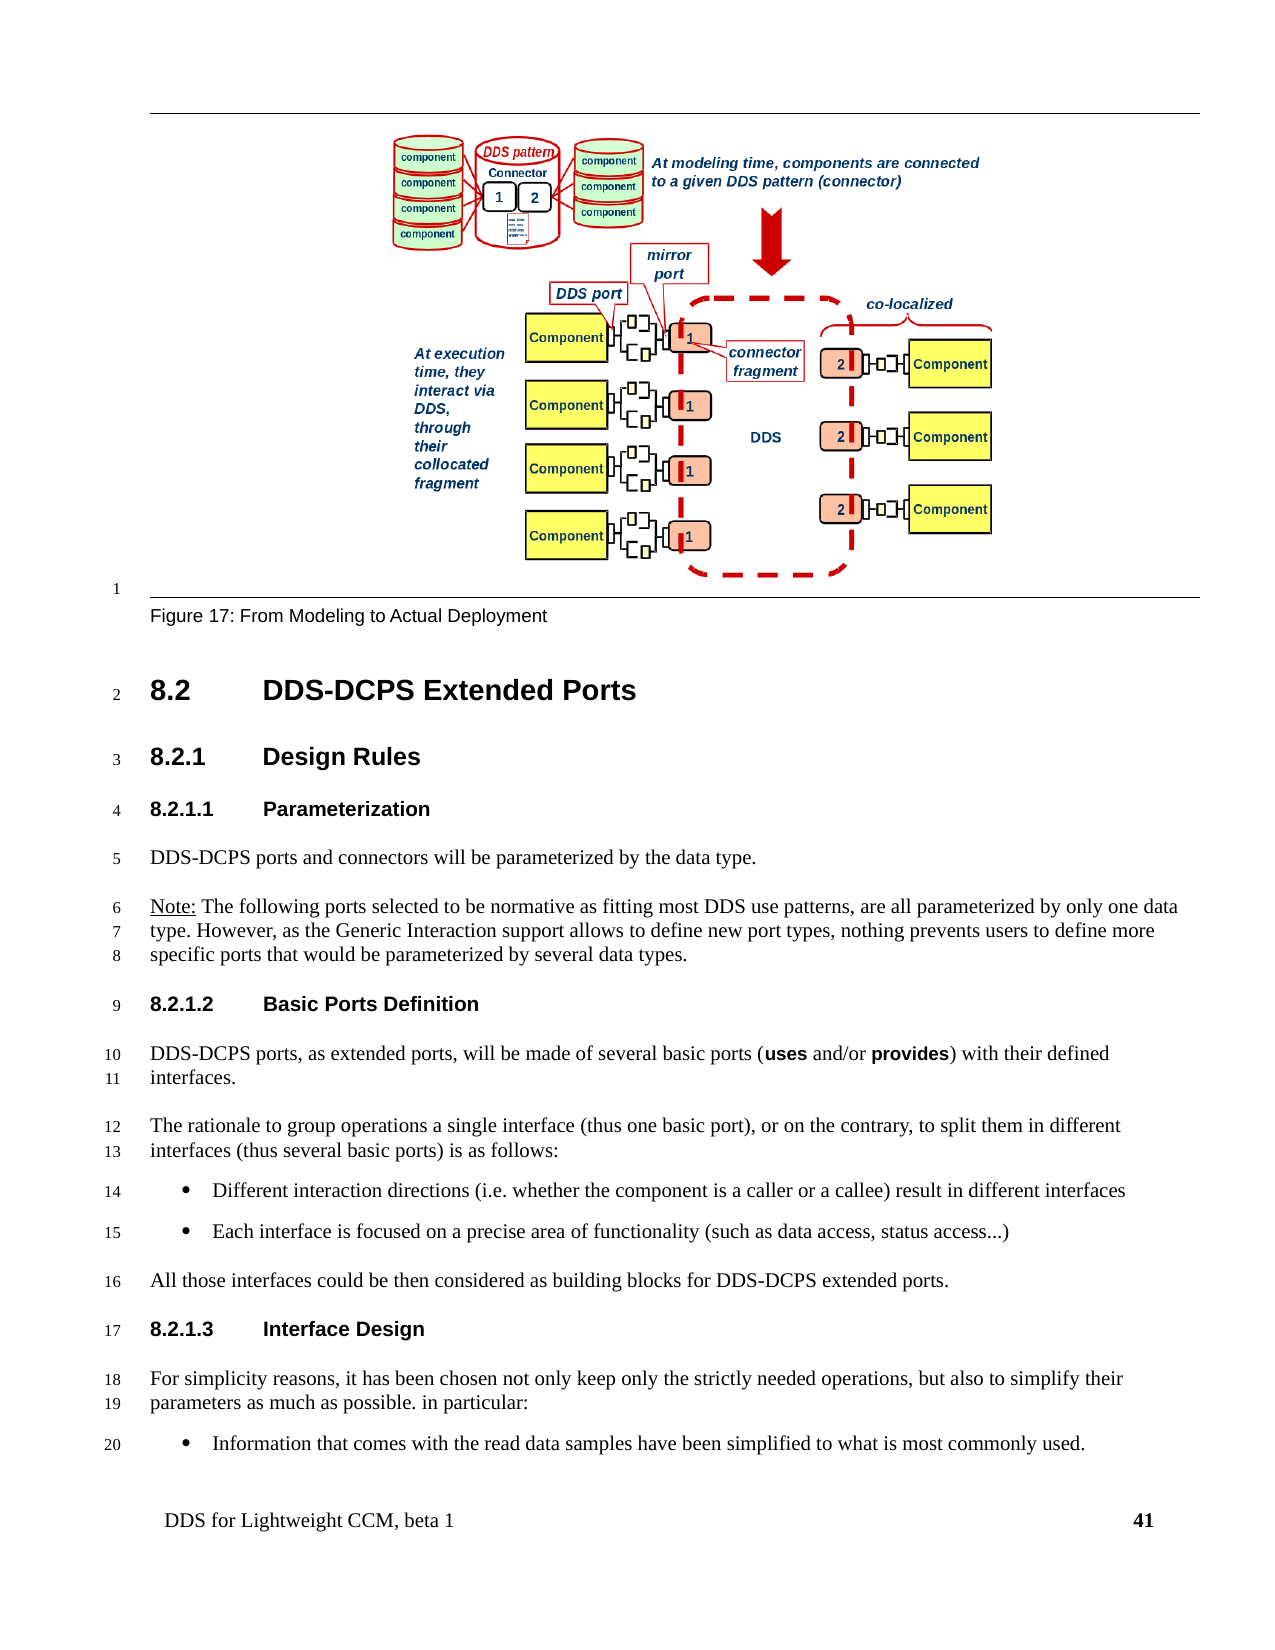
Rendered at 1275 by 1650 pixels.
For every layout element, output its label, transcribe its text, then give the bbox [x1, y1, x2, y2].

text For simplicity reasons, it has been chosen not only keep only the strictly needed operations, but also to simplify their parameters as much as possible. in particular: [150, 1366, 1200, 1414]
subtitle Interface Design [150, 1317, 1200, 1341]
text All those interfaces could be then considered as building blocks for DDS-DCPS extended ports. [150, 1268, 1200, 1292]
list Information that comes with the read data samples have been simplified to what is most commonly used. [182, 1431, 1200, 1455]
subtitle Basic Ports Definition [150, 992, 1200, 1016]
text DDS-DCPS ports, as extended ports, will be made of several basic ports (uses and/or provides) with their defined interfaces. [150, 1041, 1200, 1089]
subtitle DDS-DCPS Extended Ports [150, 673, 1200, 707]
subtitle Parameterization [150, 796, 1200, 820]
list Each interface is focused on a precise area of functionality (such as data access, status access...) [182, 1219, 1200, 1243]
list Different interaction directions (i.e. whether the component is a caller or a callee) result in different interfaces [182, 1178, 1200, 1202]
subtitle Design Rules [150, 742, 1200, 771]
text Note: The following ports selected to be normative as fitting most DDS use patterns, are all parameterized by only one data type. However, as the Generic Interaction support allows to define new port types, nothing prevents users to define more specific ports that would be parameterized by several data types. [150, 894, 1200, 966]
text DDS-DCPS ports and connectors will be parameterized by the data type. [150, 845, 1200, 869]
text Figure 17: From Modeling to Actual Deployment [150, 604, 1200, 626]
text The rationale to group operations a single interface (thus one basic port), or on the contrary, to split them in different interfaces (thus several basic ports) is as follows: [150, 1113, 1200, 1162]
